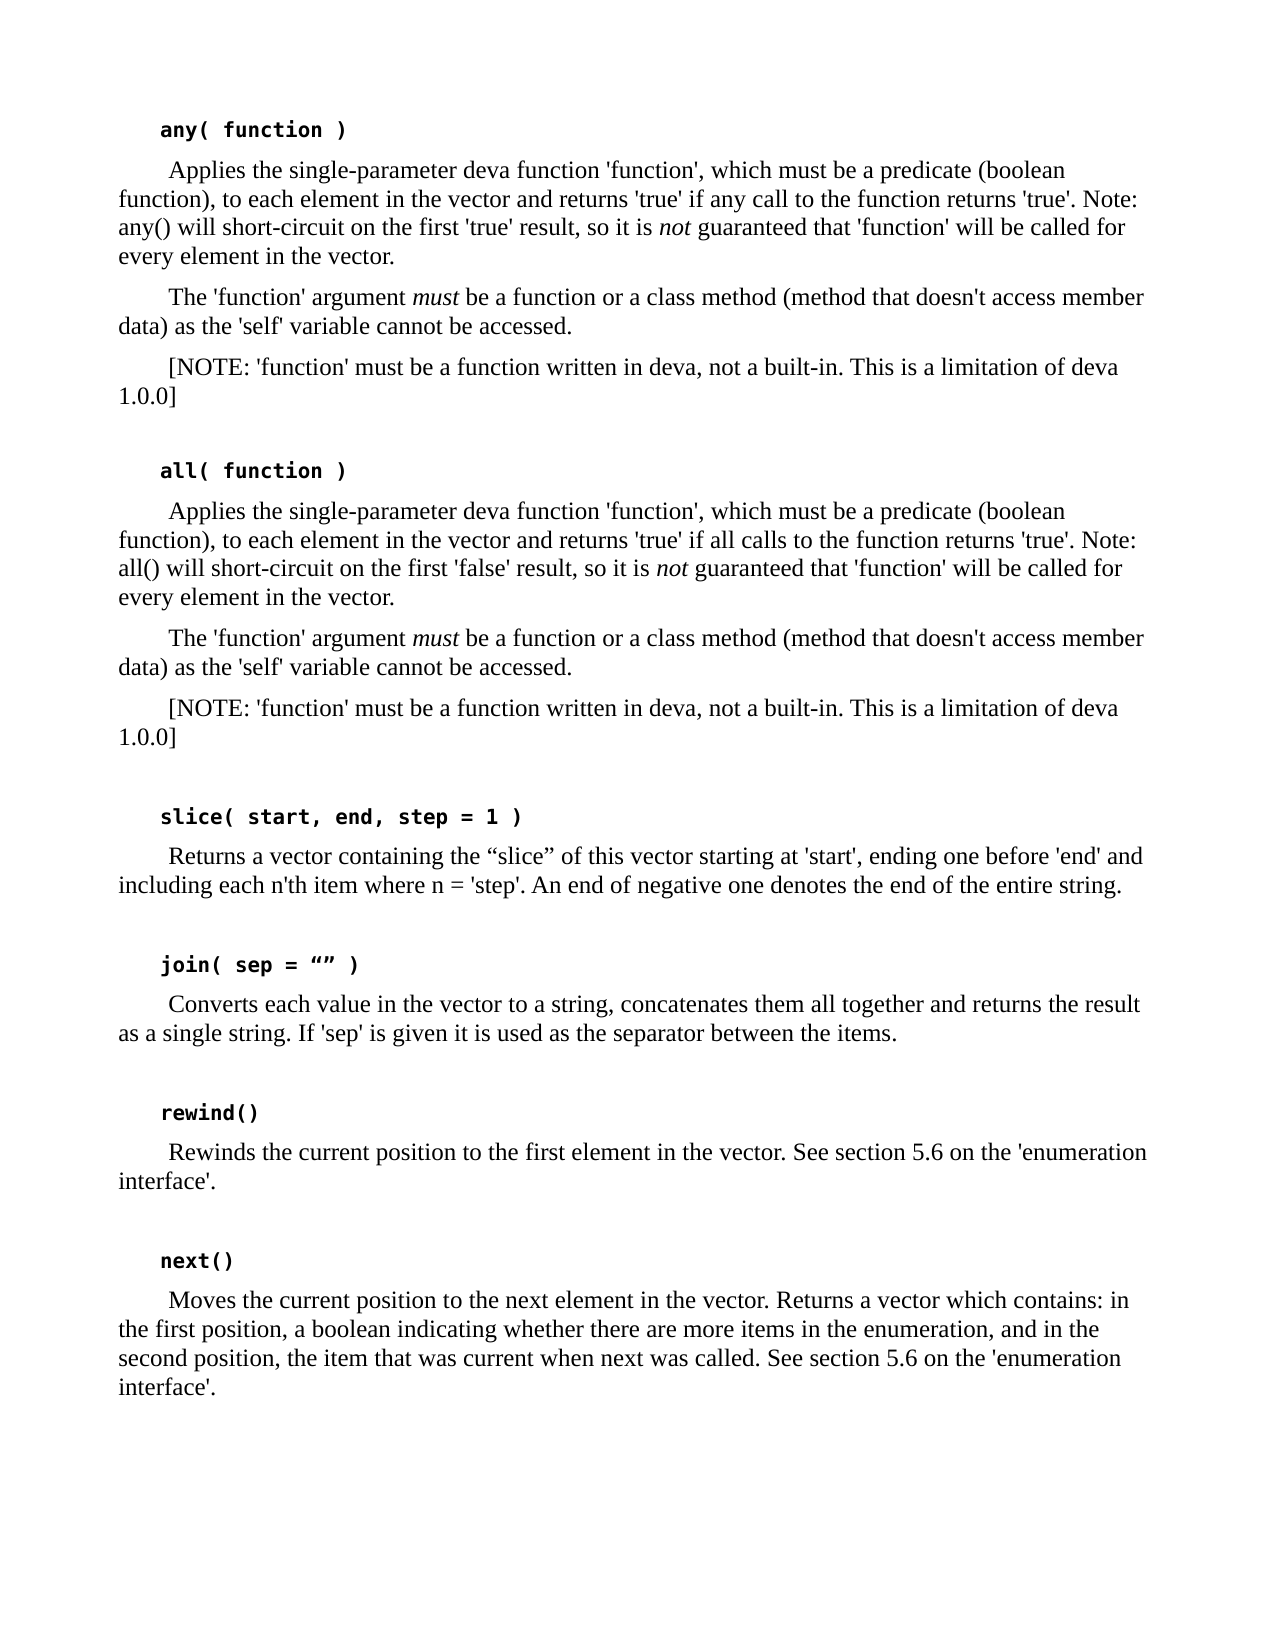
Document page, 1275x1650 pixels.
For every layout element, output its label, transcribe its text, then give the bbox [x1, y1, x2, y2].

text [NOTE: 'function' must be a function written in deva, not a built-in. This is a limitation of deva 1.0.0] [118, 352, 1157, 410]
text Applies the single-parameter deva function 'function', which must be a predicate (boolean function), to each element in the vector and returns 'true' if all calls to the function returns 'true'. Note: all() will short-circuit on the first 'false' result, so it is not guaranteed that 'function' will be called for every element in the vector. [118, 496, 1157, 611]
text Converts each value in the vector to a string, concatenates them all together and returns the result as a single string. If 'sep' is given it is used as the separator between the items. [118, 989, 1157, 1047]
text Applies the single-parameter deva function 'function', which must be a predicate (boolean function), to each element in the vector and returns 'true' if any call to the function returns 'true'. Note: any() will short-circuit on the first 'true' result, so it is not guaranteed that 'function' will be called for every element in the vector. [118, 155, 1157, 270]
text The 'function' argument must be a function or a class method (method that doesn't access member data) as the 'self' variable cannot be accessed. [118, 623, 1157, 681]
text Moves the current position to the next element in the vector. Returns a vector which contains: in the first position, a boolean indicating whether there are more items in the enumeration, and in the second position, the item that was current when next was called. See section 5.6 on the 'enumeration interface'. [118, 1286, 1157, 1401]
text Returns a vector containing the “slice” of this vector starting at 'start', ending one before 'end' and including each n'th item where n = 'step'. An end of negative one denotes the end of the entire string. [118, 841, 1157, 899]
text any( function ) [118, 118, 1157, 142]
text join( sep = “” ) [118, 953, 1157, 977]
text [NOTE: 'function' must be a function written in deva, not a built-in. This is a limitation of deva 1.0.0] [118, 693, 1157, 751]
text The 'function' argument must be a function or a class method (method that doesn't access member data) as the 'self' variable cannot be accessed. [118, 282, 1157, 340]
text Rewinds the current position to the first element in the vector. See section 5.6 on the 'enumeration interface'. [118, 1137, 1157, 1195]
text slice( start, end, step = 1 ) [118, 805, 1157, 829]
text next() [118, 1249, 1157, 1273]
text rewind() [118, 1101, 1157, 1125]
text all( function ) [118, 459, 1157, 483]
